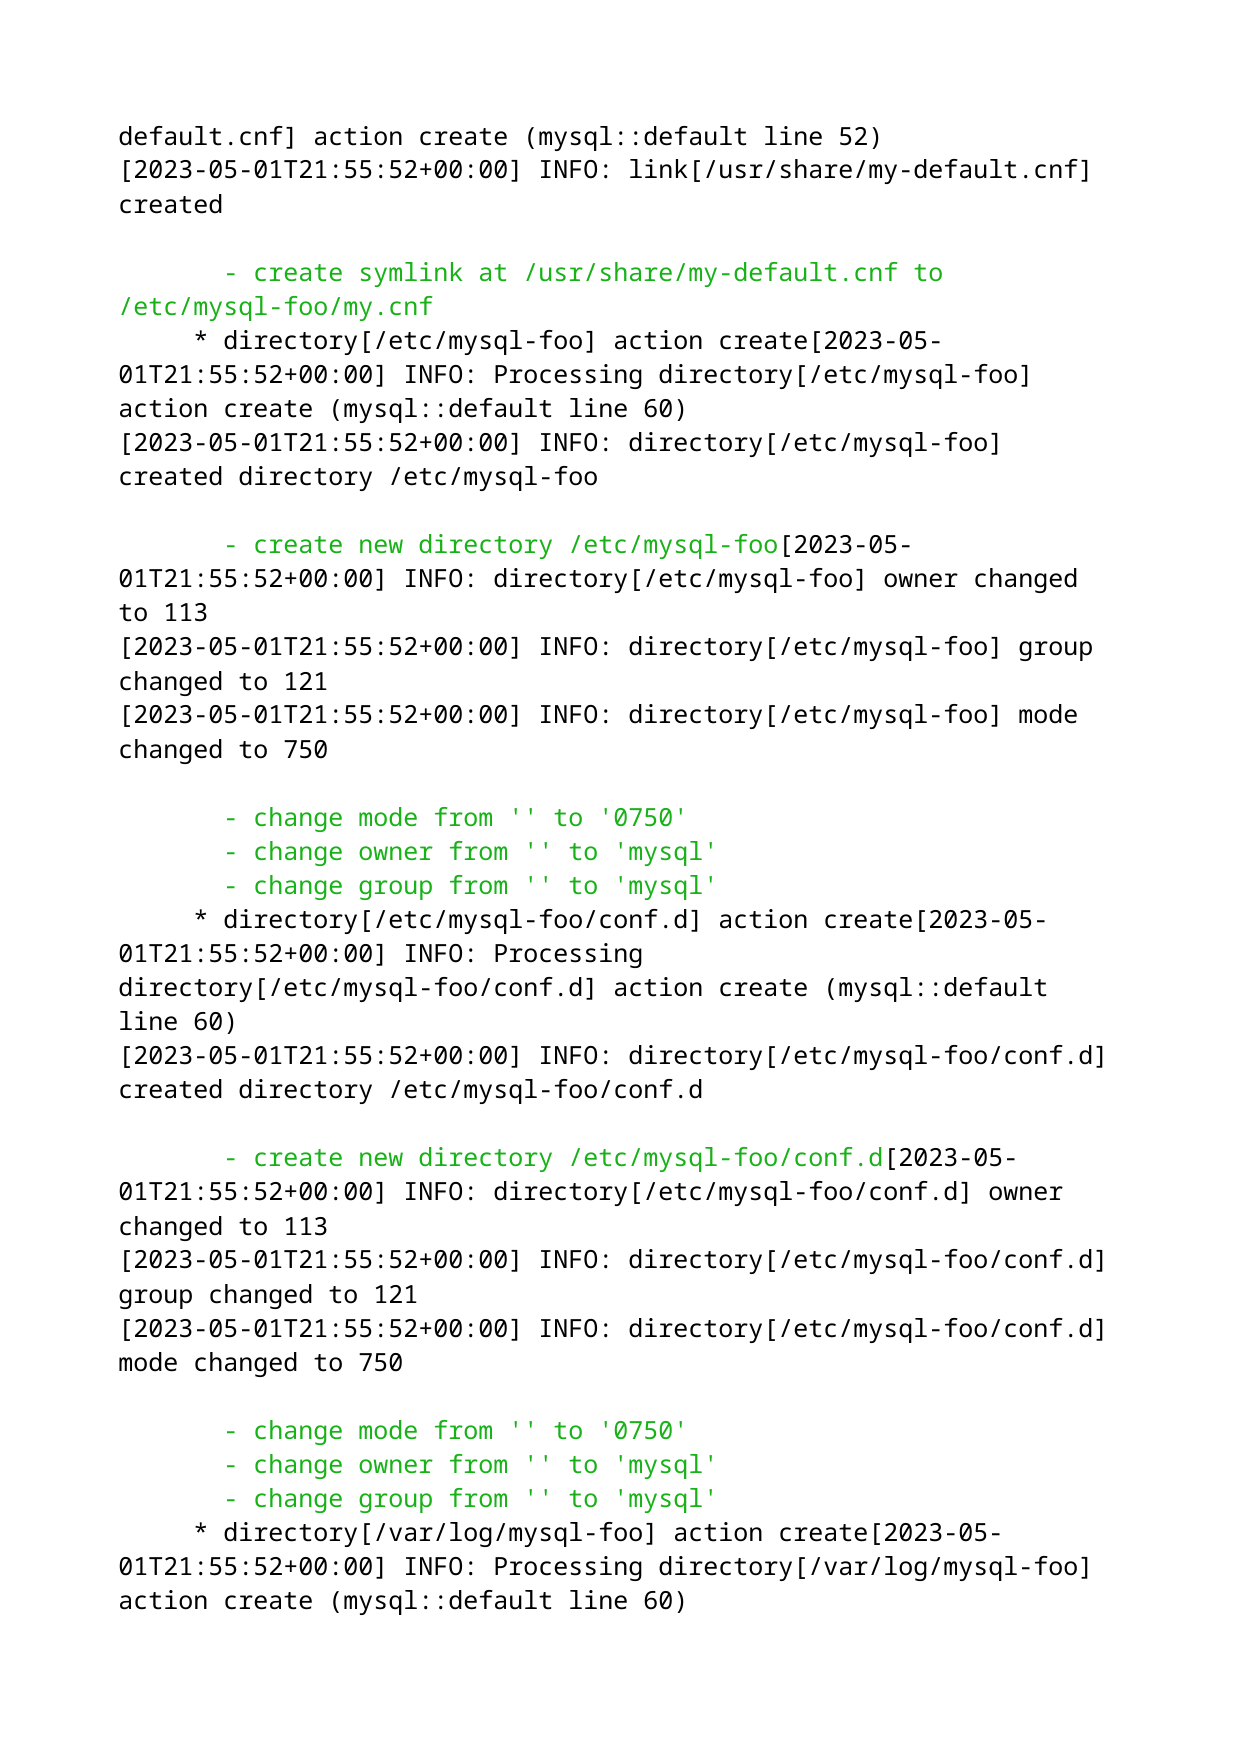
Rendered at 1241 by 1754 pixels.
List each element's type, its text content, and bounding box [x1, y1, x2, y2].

text default.cnf] action create (mysql::default line 52) [2023-05-01T21:55:52+00:00] INFO: link[/usr/share/my-default.cnf] created - create symlink at /usr/share/my-default.cnf to /etc/mysql-foo/my.cnf * directory[/etc/mysql-foo] action create[2023-05-01T21:55:52+00:00] INFO: Processing directory[/etc/mysql-foo] action create (mysql::default line 60) [2023-05-01T21:55:52+00:00] INFO: directory[/etc/mysql-foo] created directory /etc/mysql-foo - create new directory /etc/mysql-foo[2023-05-01T21:55:52+00:00] INFO: directory[/etc/mysql-foo] owner changed to 113 [2023-05-01T21:55:52+00:00] INFO: directory[/etc/mysql-foo] group changed to 121 [2023-05-01T21:55:52+00:00] INFO: directory[/etc/mysql-foo] mode changed to 750 - change mode from '' to '0750' - change owner from '' to 'mysql' - change group from '' to 'mysql' * directory[/etc/mysql-foo/conf.d] action create[2023-05-01T21:55:52+00:00] INFO: Processing directory[/etc/mysql-foo/conf.d] action create (mysql::default line 60) [2023-05-01T21:55:52+00:00] INFO: directory[/etc/mysql-foo/conf.d] created directory /etc/mysql-foo/conf.d - create new directory /etc/mysql-foo/conf.d[2023-05-01T21:55:52+00:00] INFO: directory[/etc/mysql-foo/conf.d] owner changed to 113 [2023-05-01T21:55:52+00:00] INFO: directory[/etc/mysql-foo/conf.d] group changed to 121 [2023-05-01T21:55:52+00:00] INFO: directory[/etc/mysql-foo/conf.d] mode changed to 750 - change mode from '' to '0750' - change owner from '' to 'mysql' - change group from '' to 'mysql' * directory[/var/log/mysql-foo] action create[2023-05-01T21:55:52+00:00] INFO: Processing directory[/var/log/mysql-foo] action create (mysql::default line 60) [118, 118, 1122, 1617]
